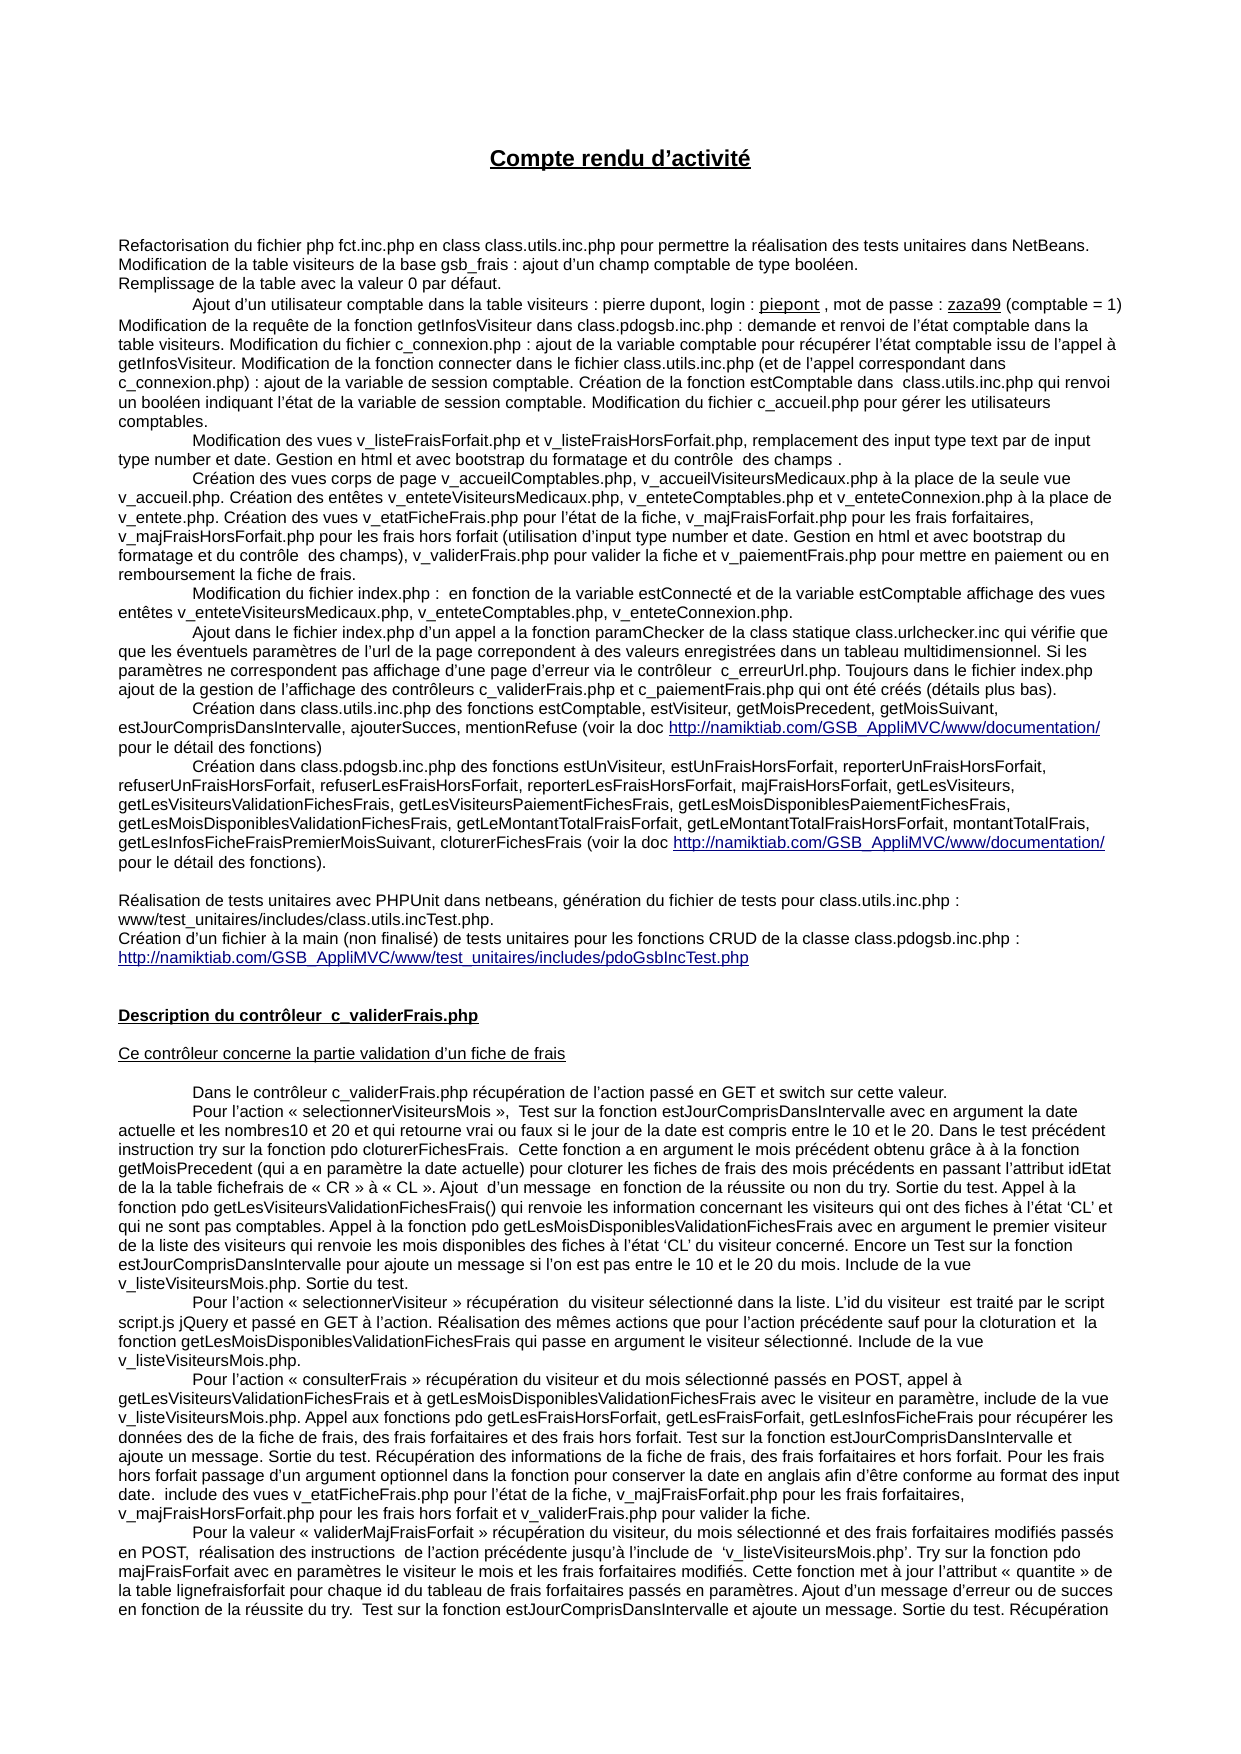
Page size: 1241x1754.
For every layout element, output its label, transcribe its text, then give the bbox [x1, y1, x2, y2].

text Modification du fichier index.php : en fonction de la variable estConnecté et de la variable estComptable affichage des vues entêtes v_enteteVisiteursMedicaux.php, v_enteteComptables.php, v_enteteConnexion.php. [118, 584, 1122, 622]
text Description du contrôleur c_validerFrais.php [118, 1006, 1122, 1025]
text Pour l’action « selectionnerVisiteur » récupération du visiteur sélectionné dans la liste. L’id du visiteur est traité par le script script.js jQuery et passé en GET à l’action. Réalisation des mêmes actions que pour l’action précédente sauf pour la cloturation et la fonction getLesMoisDisponiblesValidationFichesFrais qui passe en argument le visiteur sélectionné. Include de la vue v_listeVisiteursMois.php. [118, 1293, 1122, 1370]
text Modification de la table visiteurs de la base gsb_frais : ajout d’un champ comptable de type booléen. [118, 255, 1122, 274]
text Pour l’action « selectionnerVisiteursMois », Test sur la fonction estJourComprisDansIntervalle avec en argument la date actuelle et les nombres10 et 20 et qui retourne vrai ou faux si le jour de la date est compris entre le 10 et le 20. Dans le test précédent instruction try sur la fonction pdo cloturerFichesFrais. Cette fonction a en argument le mois précédent obtenu grâce à à la fonction getMoisPrecedent (qui a en paramètre la date actuelle) pour cloturer les fiches de frais des mois précédents en passant l’attribut idEtat de la la table fichefrais de « CR » à « CL ». Ajout d’un message en fonction de la réussite ou non du try. Sortie du test. Appel à la fonction pdo getLesVisiteursValidationFichesFrais() qui renvoie les information concernant les visiteurs qui ont des fiches à l’état ‘CL’ et qui ne sont pas comptables. Appel à la fonction pdo getLesMoisDisponiblesValidationFichesFrais avec en argument le premier visiteur de la liste des visiteurs qui renvoie les mois disponibles des fiches à l’état ‘CL’ du visiteur concerné. Encore un Test sur la fonction estJourComprisDansIntervalle pour ajoute un message si l’on est pas entre le 10 et le 20 du mois. Include de la vue v_listeVisiteursMois.php. Sortie du test. [118, 1102, 1122, 1293]
text Dans le contrôleur c_validerFrais.php récupération de l’action passé en GET et switch sur cette valeur. [118, 1082, 1122, 1102]
subtitle Compte rendu d’activité [118, 144, 1122, 171]
text Création d’un fichier à la main (non finalisé) de tests unitaires pour les fonctions CRUD de la classe class.pdogsb.inc.php : http://namiktiab.com/GSB_AppliMVC/www/test_unitaires/includes/pdoGsbIncTest.php [118, 929, 1122, 967]
text Modification des vues v_listeFraisForfait.php et v_listeFraisHorsForfait.php, remplacement des input type text par de input type number et date. Gestion en html et avec bootstrap du formatage et du contrôle des champs . [118, 431, 1122, 469]
text Création des vues corps de page v_accueilComptables.php, v_accueilVisiteursMedicaux.php à la place de la seule vue v_accueil.php. Création des entêtes v_enteteVisiteursMedicaux.php, v_enteteComptables.php et v_enteteConnexion.php à la place de v_entete.php. Création des vues v_etatFicheFrais.php pour l’état de la fiche, v_majFraisForfait.php pour les frais forfaitaires, v_majFraisHorsForfait.php pour les frais hors forfait (utilisation d’input type number et date. Gestion en html et avec bootstrap du formatage et du contrôle des champs), v_validerFrais.php pour valider la fiche et v_paiementFrais.php pour mettre en paiement ou en remboursement la fiche de frais. [118, 469, 1122, 584]
text Remplissage de la table avec la valeur 0 par défaut. [118, 274, 1122, 293]
text Création dans class.utils.inc.php des fonctions estComptable, estVisiteur, getMoisPrecedent, getMoisSuivant, estJourComprisDansIntervalle, ajouterSucces, mentionRefuse (voir la doc http://namiktiab.com/GSB_AppliMVC/www/documentation/ pour le détail des fonctions) [118, 699, 1122, 757]
text Ajout d’un utilisateur comptable dans la table visiteurs : pierre dupont, login : piepont , mot de passe : zaza99 (comptable = 1) [118, 293, 1122, 316]
text Modification de la requête de la fonction getInfosVisiteur dans class.pdogsb.inc.php : demande et renvoi de l’état comptable dans la table visiteurs. Modification du fichier c_connexion.php : ajout de la variable comptable pour récupérer l’état comptable issu de l’appel à getInfosVisiteur. Modification de la fonction connecter dans le fichier class.utils.inc.php (et de l’appel correspondant dans c_connexion.php) : ajout de la variable de session comptable. Création de la fonction estComptable dans class.utils.inc.php qui renvoi un booléen indiquant l’état de la variable de session comptable. Modification du fichier c_accueil.php pour gérer les utilisateurs comptables. [118, 316, 1122, 431]
text Création dans class.pdogsb.inc.php des fonctions estUnVisiteur, estUnFraisHorsForfait, reporterUnFraisHorsForfait, refuserUnFraisHorsForfait, refuserLesFraisHorsForfait, reporterLesFraisHorsForfait, majFraisHorsForfait, getLesVisiteurs, getLesVisiteursValidationFichesFrais, getLesVisiteursPaiementFichesFrais, getLesMoisDisponiblesPaiementFichesFrais, getLesMoisDisponiblesValidationFichesFrais, getLeMontantTotalFraisForfait, getLeMontantTotalFraisHorsForfait, montantTotalFrais, getLesInfosFicheFraisPremierMoisSuivant, cloturerFichesFrais (voir la doc http://namiktiab.com/GSB_AppliMVC/www/documentation/ pour le détail des fonctions). [118, 757, 1122, 872]
text Réalisation de tests unitaires avec PHPUnit dans netbeans, génération du fichier de tests pour class.utils.inc.php : www/test_unitaires/includes/class.utils.incTest.php. [118, 891, 1122, 929]
text Pour la valeur « validerMajFraisForfait » récupération du visiteur, du mois sélectionné et des frais forfaitaires modifiés passés en POST, réalisation des instructions de l’action précédente jusqu’à l’include de ‘v_listeVisiteursMois.php’. Try sur la fonction pdo majFraisForfait avec en paramètres le visiteur le mois et les frais forfaitaires modifiés. Cette fonction met à jour l’attribut « quantite » de la table lignefraisforfait pour chaque id du tableau de frais forfaitaires passés en paramètres. Ajout d’un message d’erreur ou de succes en fonction de la réussite du try. Test sur la fonction estJourComprisDansIntervalle et ajoute un message. Sortie du test. Récupération [118, 1523, 1122, 1619]
text Ce contrôleur concerne la partie validation d’un fiche de frais [118, 1044, 1122, 1063]
text Refactorisation du fichier php fct.inc.php en class class.utils.inc.php pour permettre la réalisation des tests unitaires dans NetBeans. [118, 236, 1122, 255]
text Pour l’action « consulterFrais » récupération du visiteur et du mois sélectionné passés en POST, appel à getLesVisiteursValidationFichesFrais et à getLesMoisDisponiblesValidationFichesFrais avec le visiteur en paramètre, include de la vue v_listeVisiteursMois.php. Appel aux fonctions pdo getLesFraisHorsForfait, getLesFraisForfait, getLesInfosFicheFrais pour récupérer les données des de la fiche de frais, des frais forfaitaires et des frais hors forfait. Test sur la fonction estJourComprisDansIntervalle et ajoute un message. Sortie du test. Récupération des informations de la fiche de frais, des frais forfaitaires et hors forfait. Pour les frais hors forfait passage d’un argument optionnel dans la fonction pour conserver la date en anglais afin d’être conforme au format des input date. include des vues v_etatFicheFrais.php pour l’état de la fiche, v_majFraisForfait.php pour les frais forfaitaires, v_majFraisHorsForfait.php pour les frais hors forfait et v_validerFrais.php pour valider la fiche. [118, 1370, 1122, 1523]
text Ajout dans le fichier index.php d’un appel a la fonction paramChecker de la class statique class.urlchecker.inc qui vérifie que que les éventuels paramètres de l’url de la page correpondent à des valeurs enregistrées dans un tableau multidimensionnel. Si les paramètres ne correspondent pas affichage d’une page d’erreur via le contrôleur c_erreurUrl.php. Toujours dans le fichier index.php ajout de la gestion de l’affichage des contrôleurs c_validerFrais.php et c_paiementFrais.php qui ont été créés (détails plus bas). [118, 622, 1122, 699]
